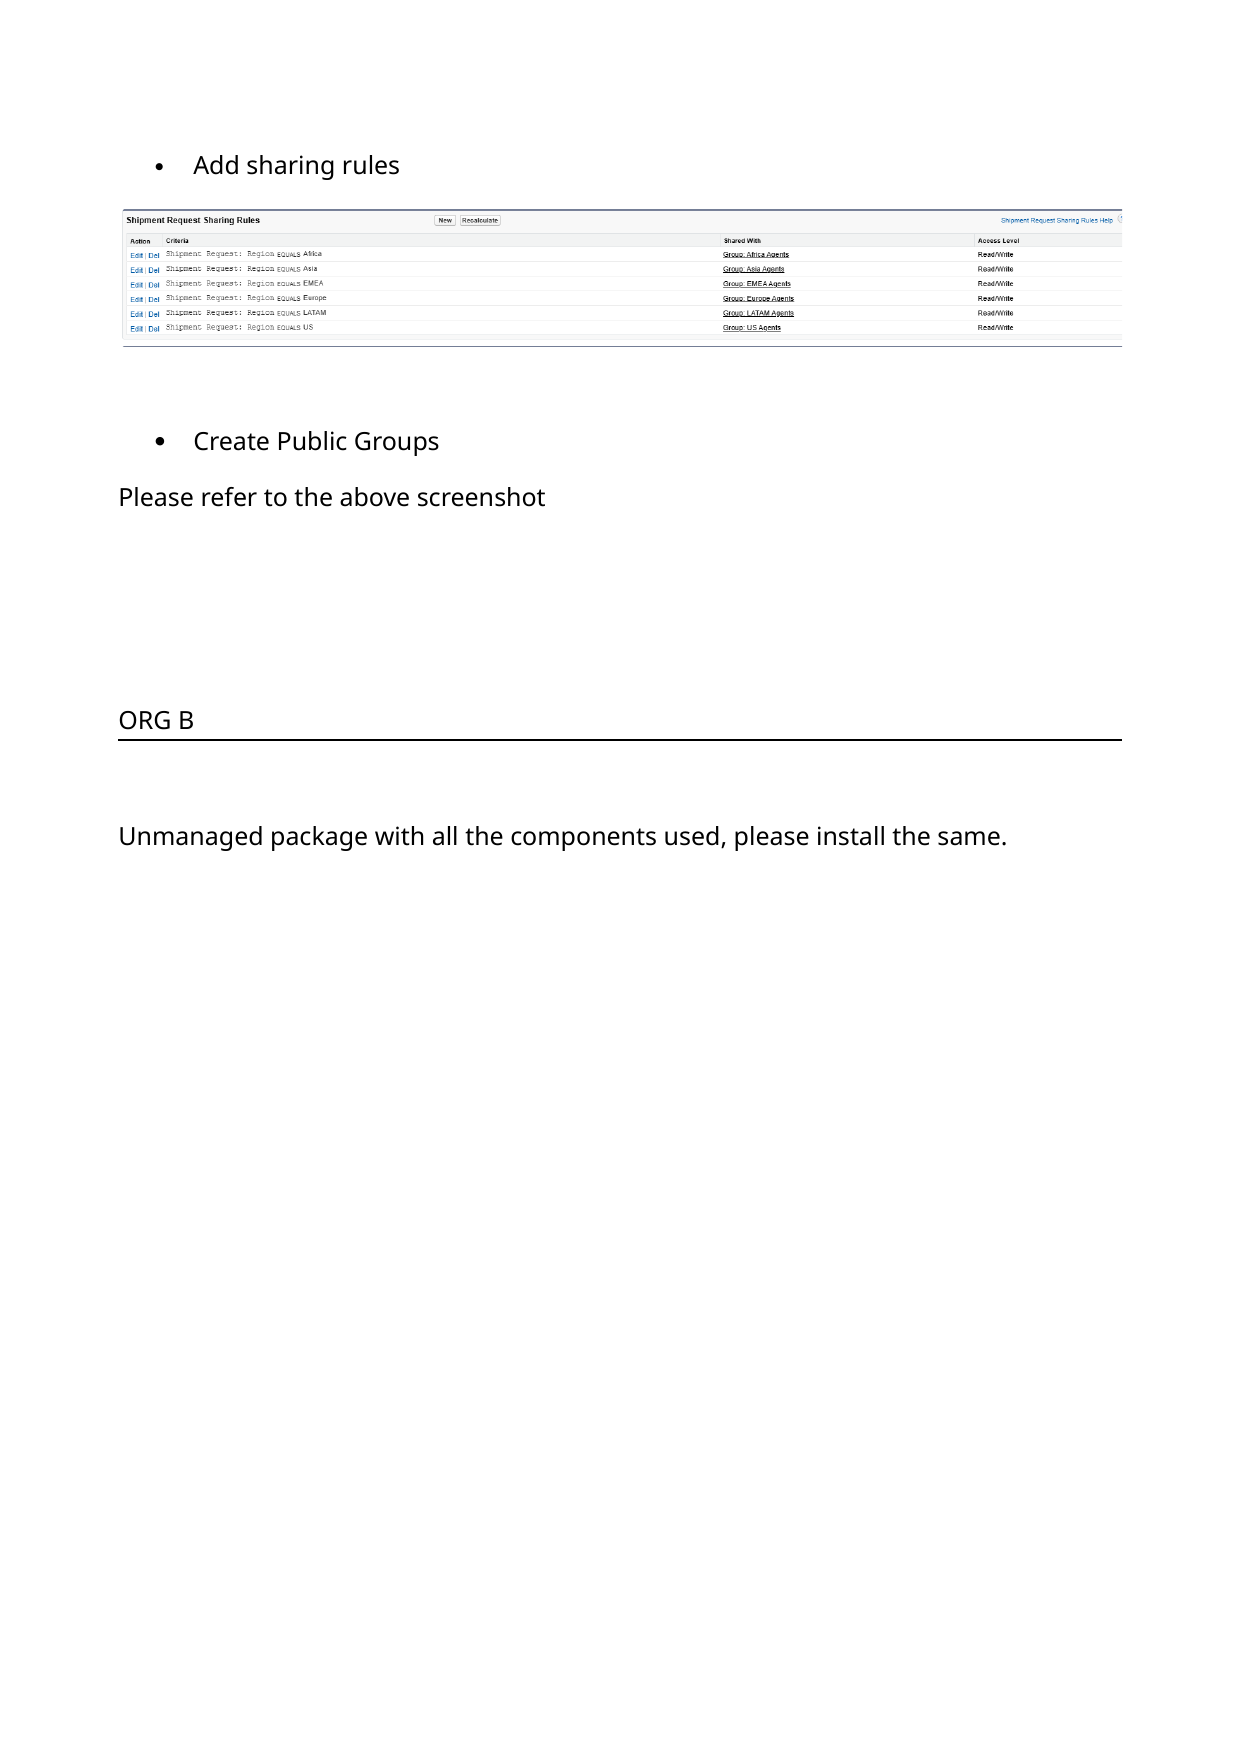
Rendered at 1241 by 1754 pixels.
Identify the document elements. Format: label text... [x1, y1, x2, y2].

text Please refer to the above screenshot [118, 480, 1122, 514]
list Add sharing rules [156, 148, 1122, 182]
list Create Public Groups [156, 424, 1122, 458]
text ORG B [118, 703, 1122, 739]
text Unmanaged package with all the components used, please install the same. [118, 818, 1122, 852]
